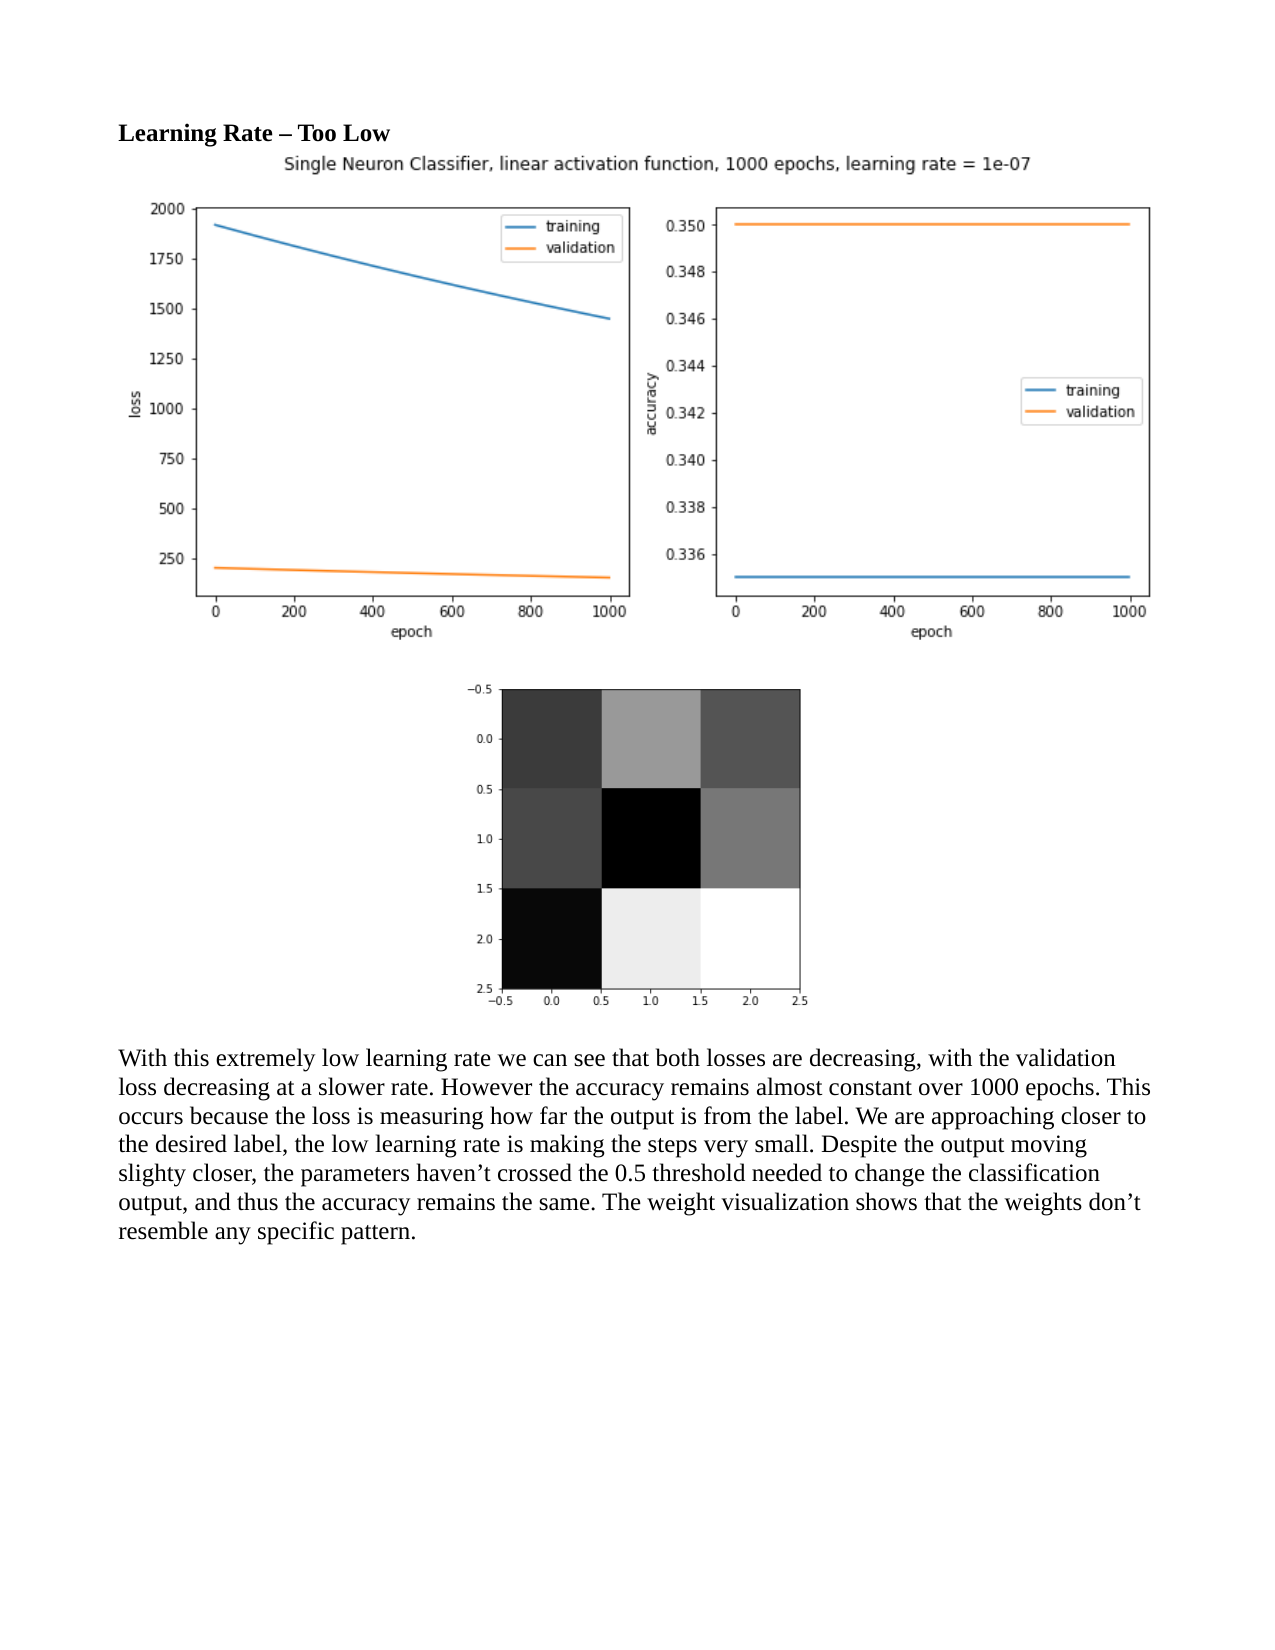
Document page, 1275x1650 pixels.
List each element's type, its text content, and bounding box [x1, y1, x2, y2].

picture [459, 677, 816, 1015]
text Learning Rate – Too Low [118, 118, 1157, 147]
text With this extremely low learning rate we can see that both losses are decreasing, with the validation loss decreasing at a slower rate. However the accuracy remains almost constant over 1000 epochs. This occurs because the loss is measuring how far the output is from the label. We are approaching closer to the desired label, the low learning rate is making the steps very small. Despite the output moving slighty closer, the parameters haven’t crossed the 0.5 threshold needed to change the classification output, and thus the accuracy remains the same. The weight visualization shows that the weights don’t resemble any specific pattern. [118, 1043, 1157, 1244]
picture [119, 146, 1159, 650]
